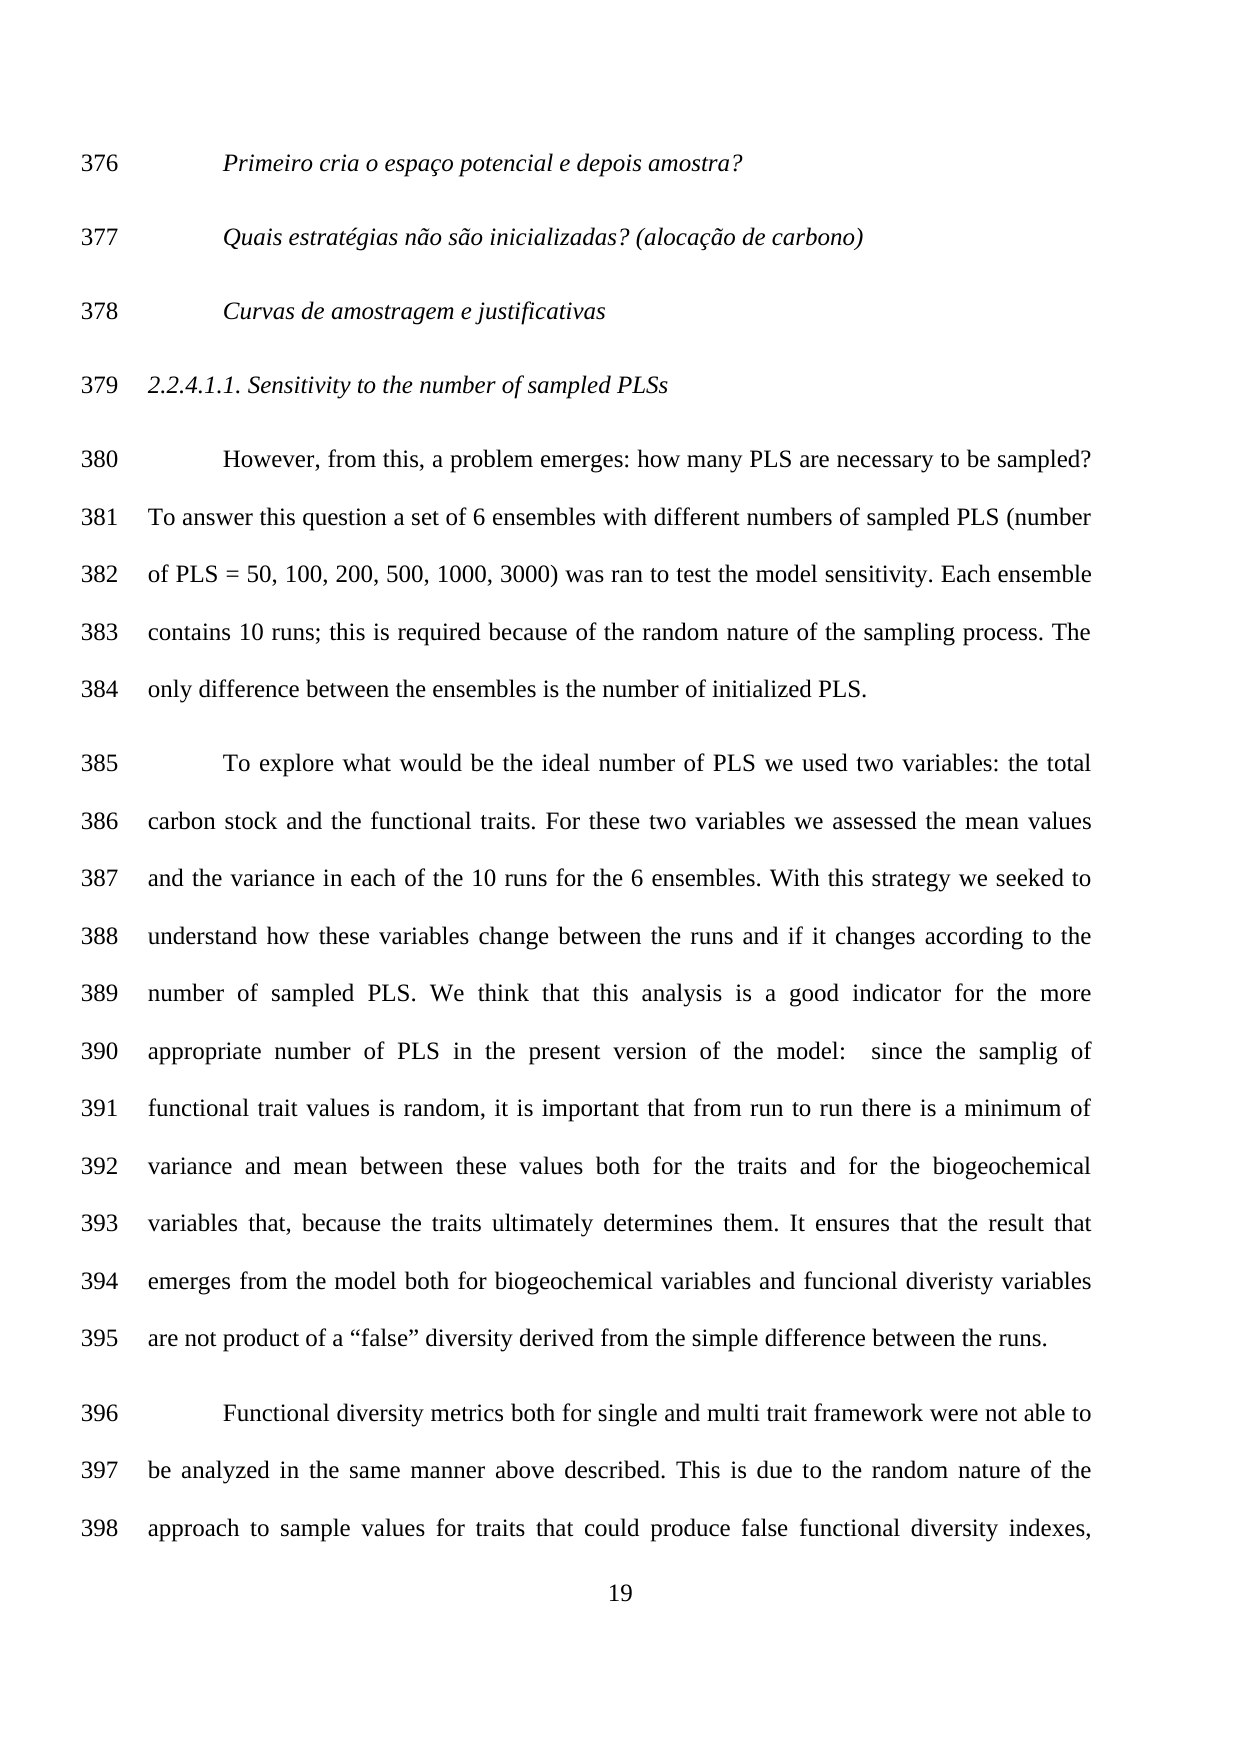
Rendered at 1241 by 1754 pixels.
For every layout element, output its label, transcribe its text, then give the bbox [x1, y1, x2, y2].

text Curvas de amostragem e justificativas [148, 296, 1093, 325]
text However, from this, a problem emerges: how many PLS are necessary to be sampled? To answer this question a set of 6 ensembles with different numbers of sampled PLS (number of PLS = 50, 100, 200, 500, 1000, 3000) was ran to test the model sensitivity. Each ensemble contains 10 runs; this is required because of the random nature of the sampling process. The only difference between the ensembles is the number of initialized PLS. [148, 444, 1093, 703]
text Functional diversity metrics both for single and multi trait framework were not able to be analyzed in the same manner above described. This is due to the random nature of the approach to sample values for traits that could produce false functional diversity indexes, [148, 1398, 1093, 1541]
text 2.2.4.1.1. Sensitivity to the number of sampled PLSs [148, 370, 1093, 399]
text To explore what would be the ideal number of PLS we used two variables: the total carbon stock and the functional traits. For these two variables we assessed the mean values and the variance in each of the 10 runs for the 6 ensembles. With this strategy we seeked to understand how these variables change between the runs and if it changes according to the number of sampled PLS. We think that this analysis is a good indicator for the more appropriate number of PLS in the present version of the model: since the samplig of functional trait values is random, it is important that from run to run there is a minimum of variance and mean between these values both for the traits and for the biogeochemical variables that, because the traits ultimately determines them. It ensures that the result that emerges from the model both for biogeochemical variables and funcional diveristy variables are not product of a “false” diversity derived from the simple difference between the runs. [148, 748, 1093, 1352]
text Primeiro cria o espaço potencial e depois amostra? [148, 148, 1093, 176]
text Quais estratégias não são inicializadas? (alocação de carbono) [148, 222, 1093, 251]
